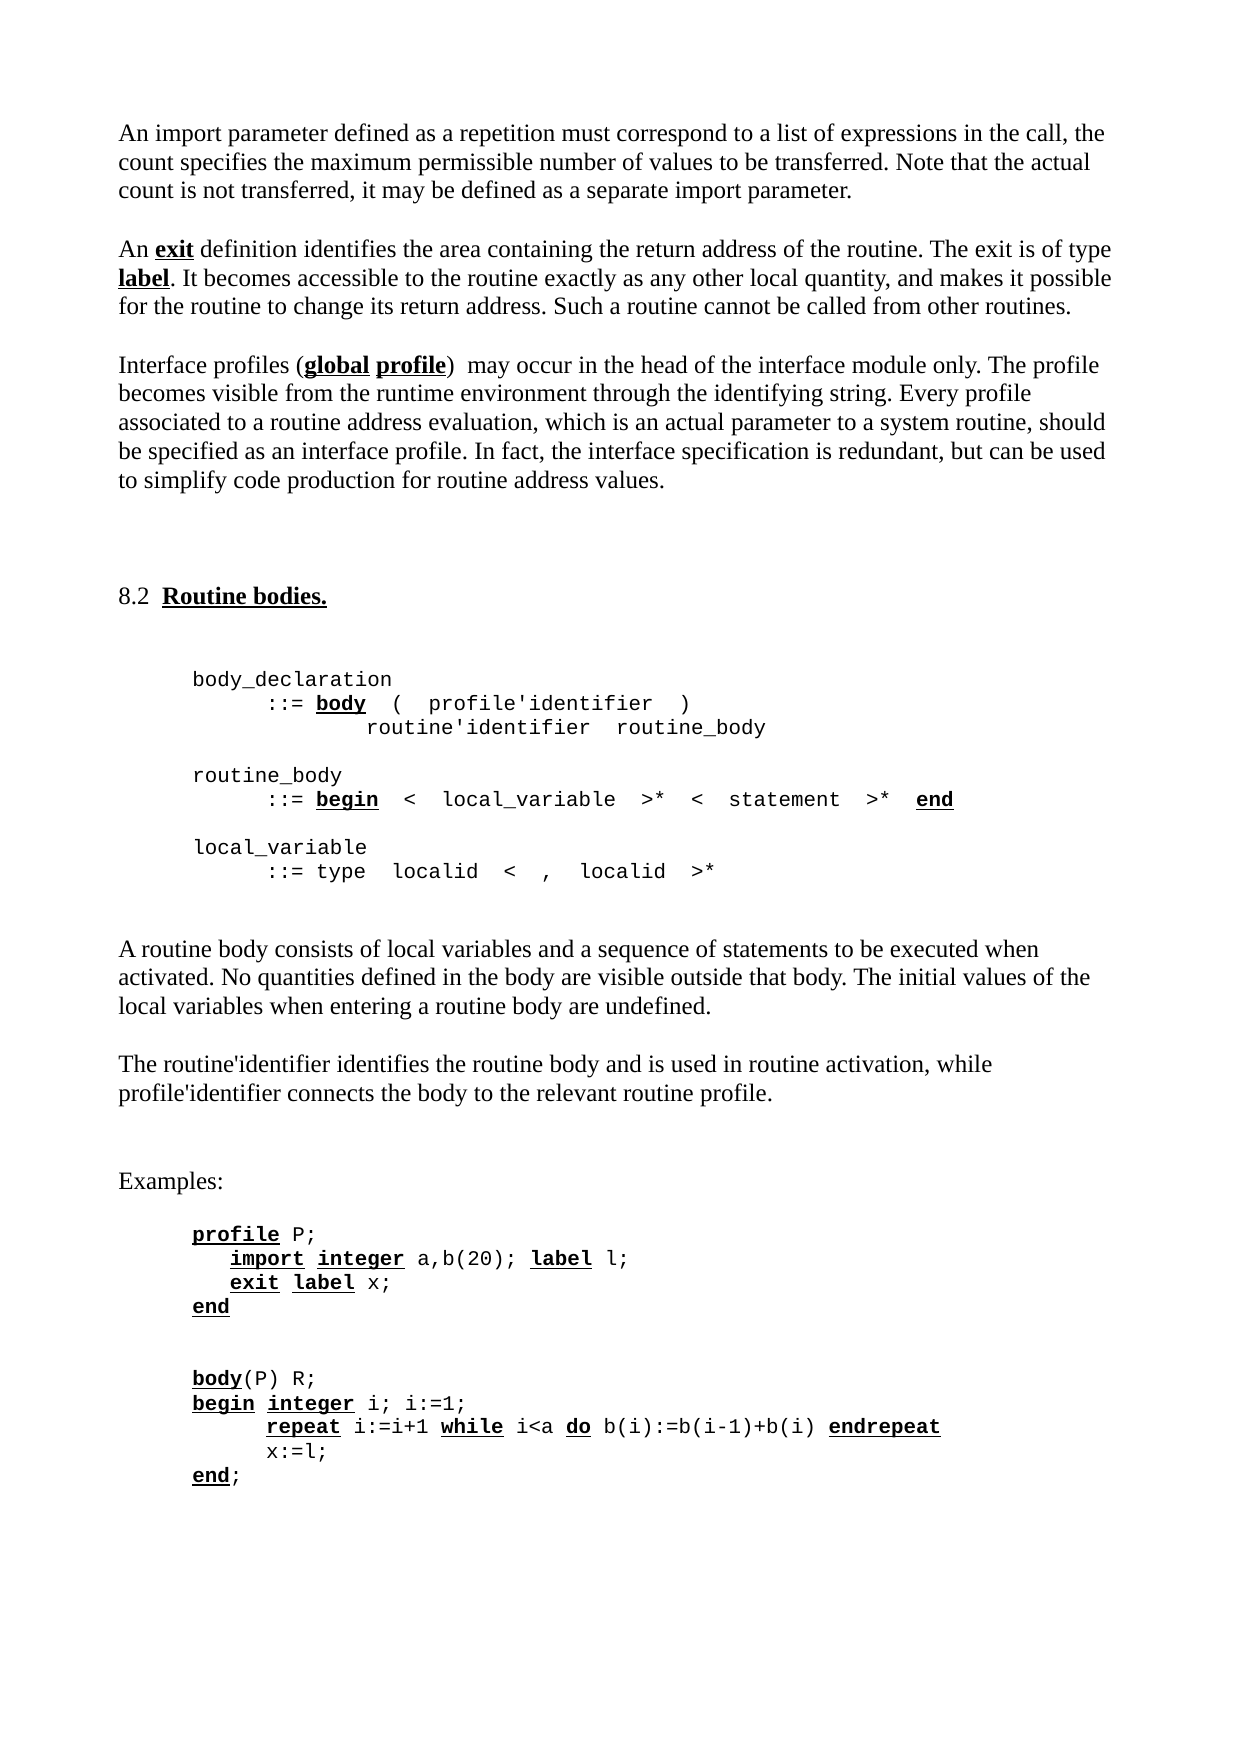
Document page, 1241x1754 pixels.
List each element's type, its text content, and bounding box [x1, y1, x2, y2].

text x:=l; [118, 1441, 1122, 1464]
text body(P) R; [118, 1368, 1122, 1392]
text ::= type localid < , localid >* [118, 861, 1122, 885]
text import integer a,b(20); label l; [118, 1248, 1122, 1272]
text exit label x; [118, 1272, 1122, 1296]
text routine_body [118, 765, 1122, 789]
text end [118, 1296, 1122, 1320]
text body_declaration [118, 669, 1122, 693]
text A routine body consists of local variables and a sequence of statements to be executed when activated. No quantities defined in the body are visible outside that body. The initial values of the local variables when entering a routine body are undefined. [118, 934, 1122, 1020]
text An exit definition identifies the area containing the return address of the routine. The exit is of type label. It becomes accessible to the routine exactly as any other local quantity, and makes it possible for the routine to change its return address. Such a routine cannot be called from other routines. [118, 234, 1122, 320]
text routine'identifier routine_body [118, 717, 1122, 741]
text The routine'identifier identifies the routine body and is used in routine activation, while profile'identifier connects the body to the relevant routine profile. [118, 1049, 1122, 1107]
text Interface profiles (global profile) may occur in the head of the interface module only. The profile becomes visible from the runtime environment through the identifying string. Every profile associated to a routine address evaluation, which is an actual parameter to a system routine, should be specified as an interface profile. In fact, the interface specification is redundant, but can be used to simplify code production for routine address values. [118, 350, 1122, 493]
text ::= body ( profile'identifier ) [118, 693, 1122, 717]
text An import parameter defined as a repetition must correspond to a list of expressions in the call, the count specifies the maximum permissible number of values to be transferred. Note that the actual count is not transferred, it may be defined as a separate import parameter. [118, 118, 1122, 204]
text profile P; [118, 1224, 1122, 1248]
text repeat i:=i+1 while i<a do b(i):=b(i-1)+b(i) endrepeat [118, 1417, 1122, 1440]
text ::= begin < local_variable >* < statement >* end [118, 789, 1122, 813]
text 8.2 Routine bodies. [118, 581, 1122, 610]
text Examples: [118, 1166, 1122, 1194]
text begin integer i; i:=1; [118, 1392, 1122, 1416]
text local_variable [118, 837, 1122, 861]
text end; [118, 1465, 1122, 1488]
